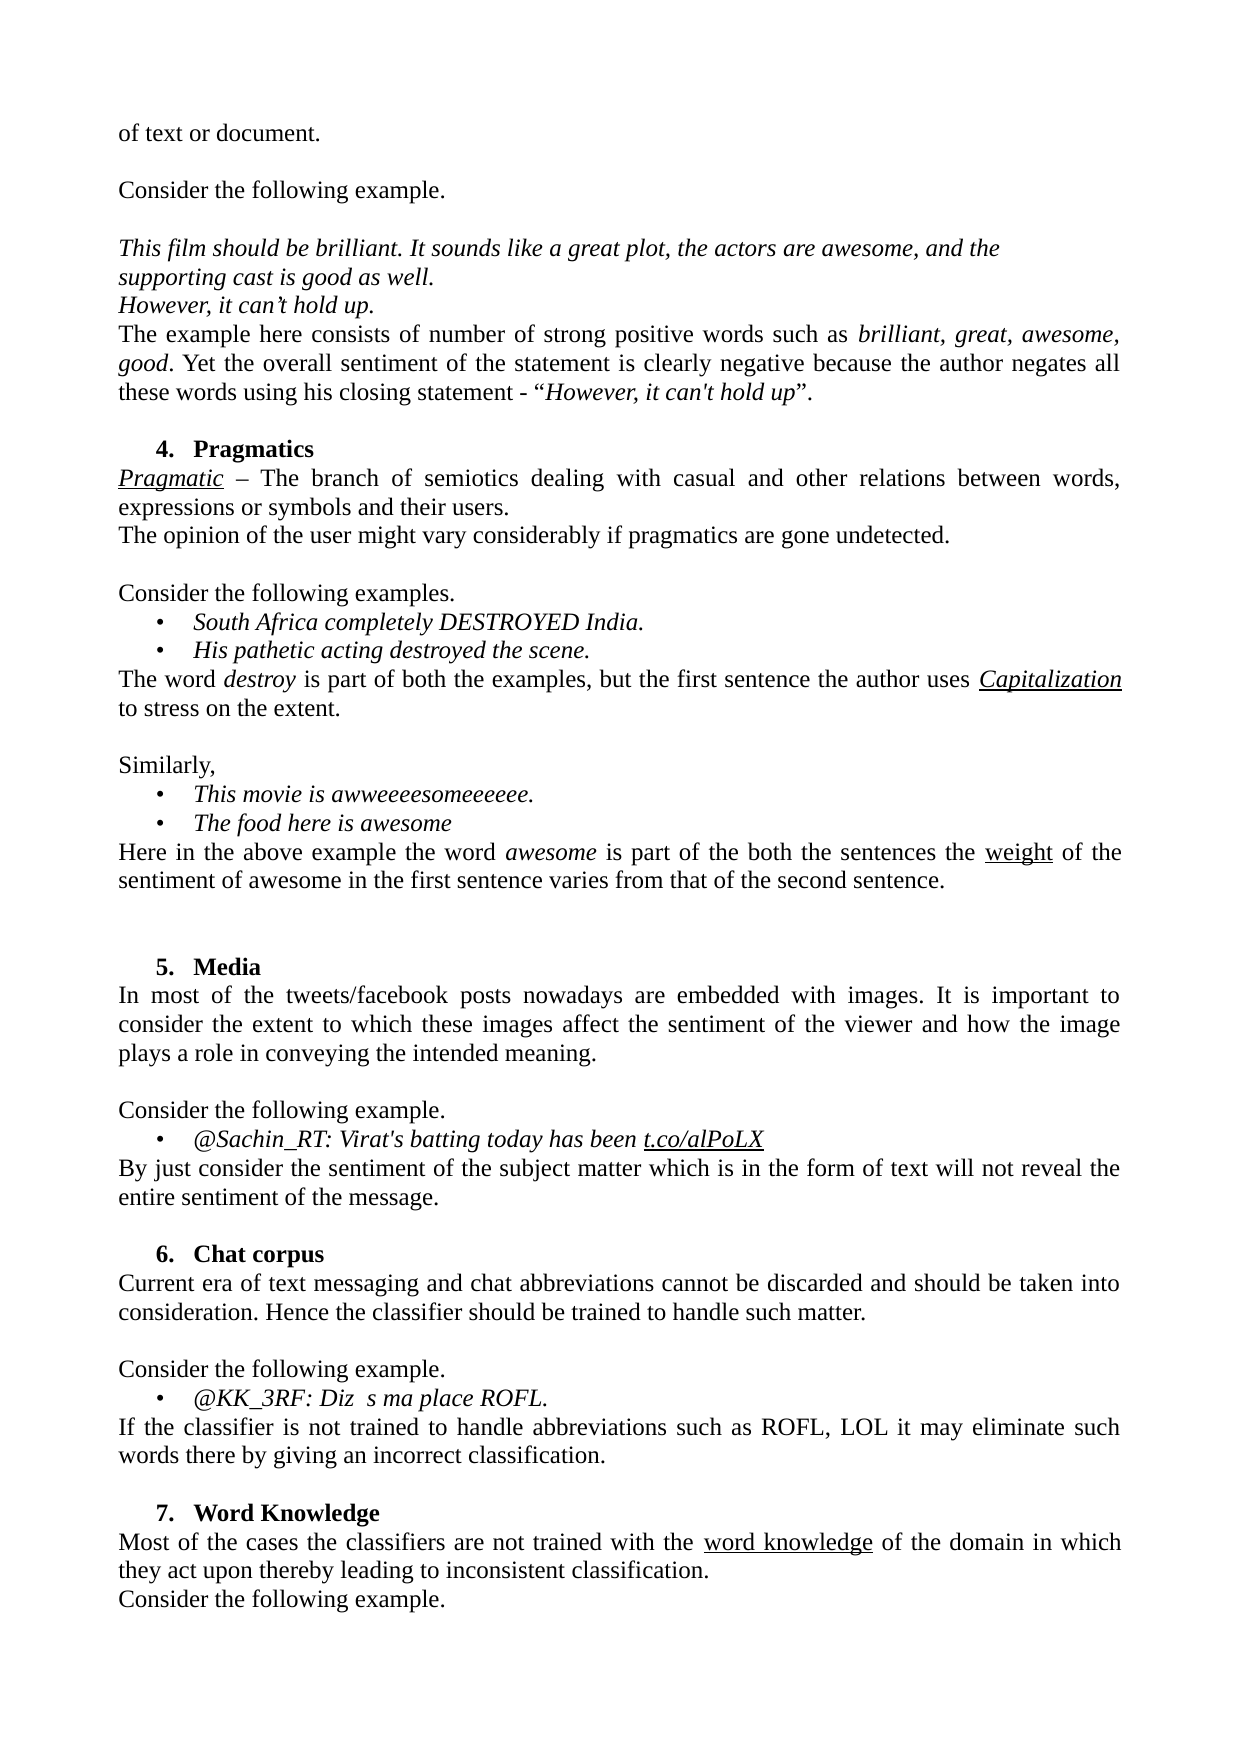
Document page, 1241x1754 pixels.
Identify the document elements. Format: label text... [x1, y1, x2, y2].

text If the classifier is not trained to handle abbreviations such as ROFL, LOL it may eliminate such words there by giving an incorrect classification. [118, 1412, 1122, 1469]
list South Africa completely DESTROYED India. [156, 607, 1122, 636]
list His pathetic acting destroyed the scene. [156, 636, 1122, 664]
text Consider the following example. [118, 1354, 1122, 1383]
list Pragmatics [156, 434, 1122, 463]
text This film should be brilliant. It sounds like a great plot, the actors are awesome, and the [118, 233, 1122, 262]
text Consider the following example. [118, 1096, 1122, 1124]
text Pragmatic – The branch of semiotics dealing with casual and other relations between words, expressions or symbols and their users. [118, 463, 1122, 521]
list Chat corpus [156, 1239, 1122, 1268]
text supporting cast is good as well. [118, 262, 1122, 291]
text However, it can’t hold up. [118, 291, 1122, 319]
list The food here is awesome [156, 808, 1122, 837]
text of text or document. [118, 118, 1122, 147]
text Most of the cases the classifiers are not trained with the word knowledge of the domain in which they act upon thereby leading to inconsistent classification. [118, 1527, 1122, 1584]
text The opinion of the user might vary considerably if pragmatics are gone undetected. [118, 521, 1122, 549]
text The word destroy is part of both the examples, but the first sentence the author uses Capitalization to stress on the extent. [118, 664, 1122, 722]
text Consider the following examples. [118, 578, 1122, 607]
text By just consider the sentiment of the subject matter which is in the form of text will not reveal the entire sentiment of the message. [118, 1153, 1122, 1211]
text Here in the above example the word awesome is part of the both the sentences the weight of the sentiment of awesome in the first sentence varies from that of the second sentence. [118, 837, 1122, 894]
list @Sachin_RT: Virat's batting today has been t.co/alPoLX [156, 1124, 1122, 1153]
list This movie is awweeeesomeeeeee. [156, 779, 1122, 808]
list @KK_3RF: Diz s ma place ROFL. [156, 1383, 1122, 1412]
list Media [156, 952, 1122, 981]
text Consider the following example. [118, 1584, 1122, 1613]
list Word Knowledge [156, 1498, 1122, 1527]
text In most of the tweets/facebook posts nowadays are embedded with images. It is important to consider the extent to which these images affect the sentiment of the viewer and how the image plays a role in conveying the intended meaning. [118, 981, 1122, 1067]
text Similarly, [118, 751, 1122, 779]
text Current era of text messaging and chat abbreviations cannot be discarded and should be taken into consideration. Hence the classifier should be trained to handle such matter. [118, 1268, 1122, 1326]
text The example here consists of number of strong positive words such as brilliant, great, awesome, good. Yet the overall sentiment of the statement is clearly negative because the author negates all these words using his closing statement - “However, it can't hold up”. [118, 319, 1122, 406]
text Consider the following example. [118, 176, 1122, 204]
